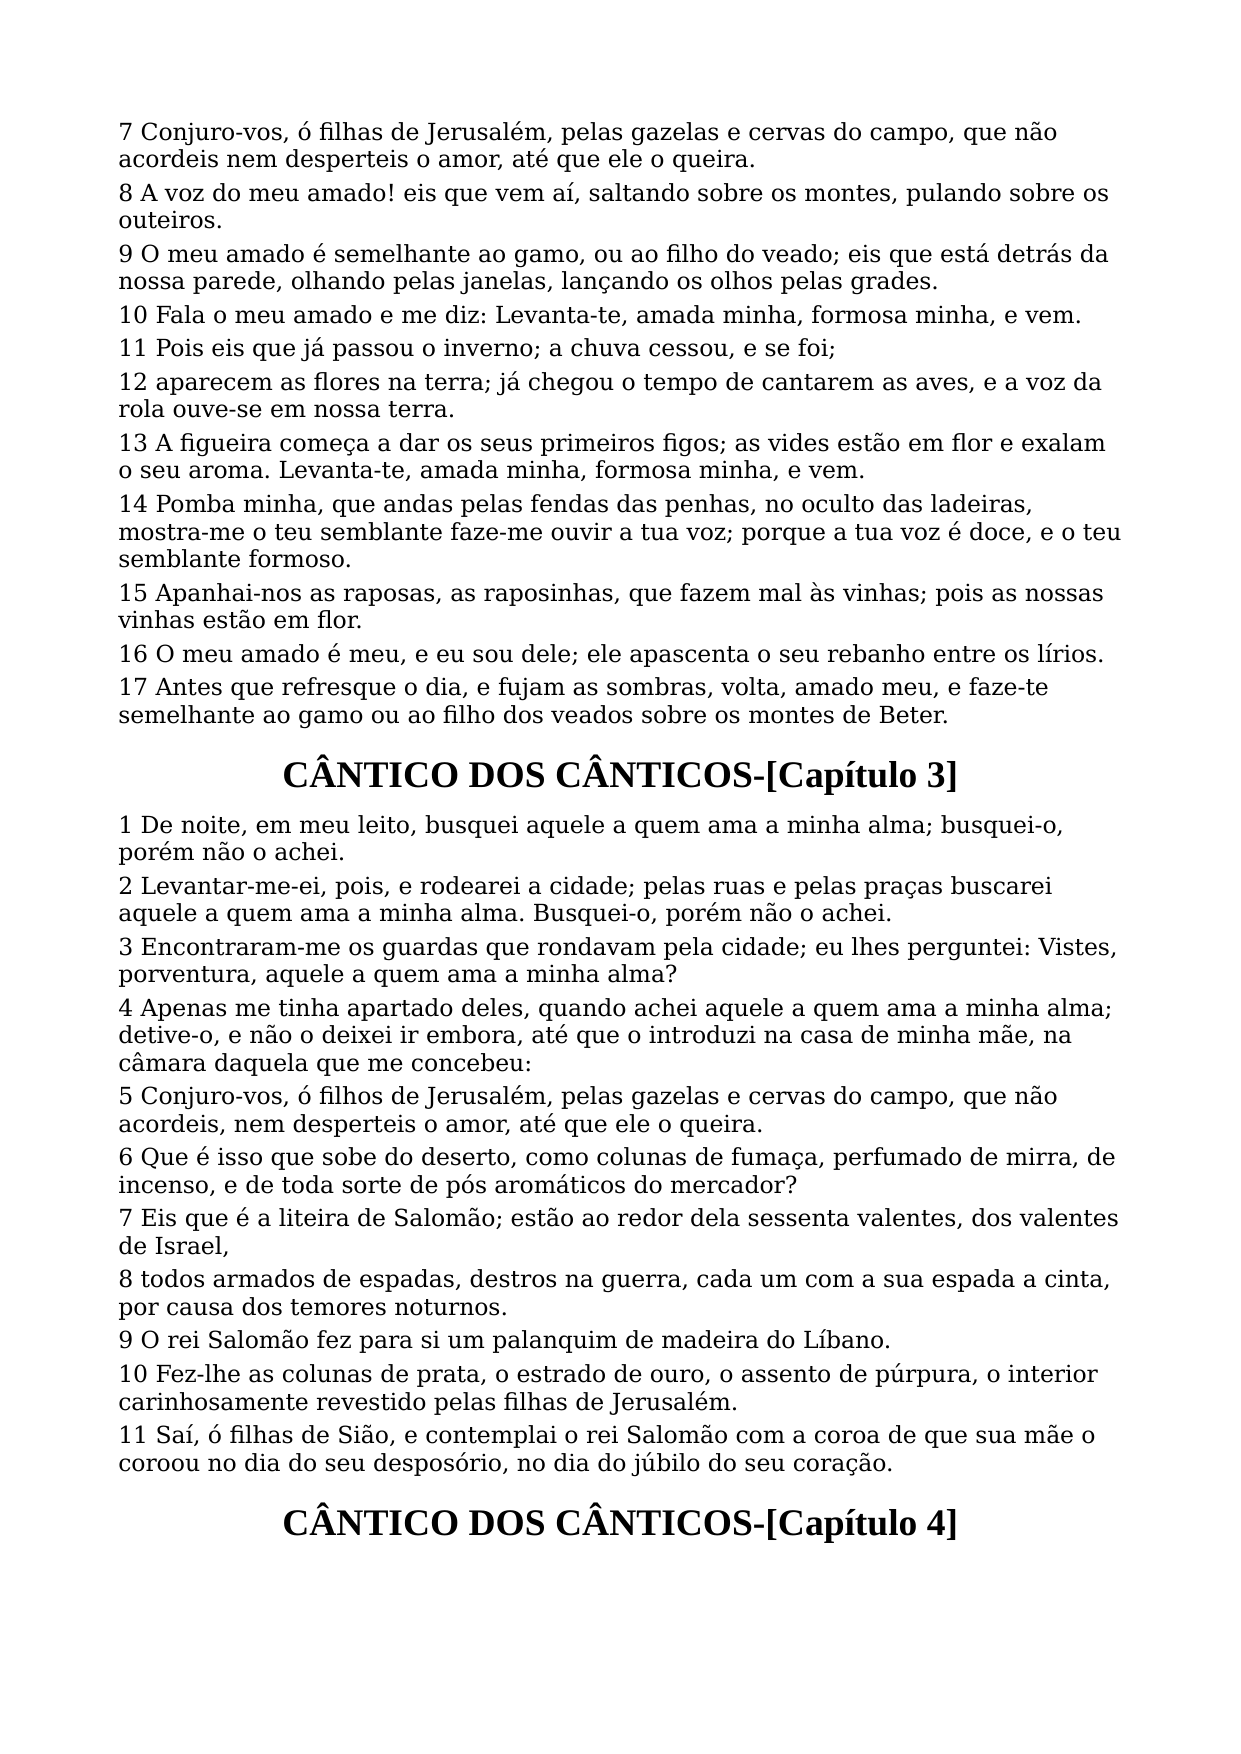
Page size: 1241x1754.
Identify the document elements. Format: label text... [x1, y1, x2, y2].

subtitle CÂNTICO DOS CÂNTICOS-[Capítulo 4] [118, 1501, 1122, 1544]
text 12 aparecem as flores na terra; já chegou o tempo de cantarem as aves, e a voz da rola ouve-se em nossa terra. [118, 369, 1122, 423]
text 15 Apanhai-nos as raposas, as raposinhas, que fazem mal às vinhas; pois as nossas vinhas estão em flor. [118, 579, 1122, 634]
text 16 O meu amado é meu, e eu sou dele; ele apascenta o seu rebanho entre os lírios. [118, 640, 1122, 667]
text 7 Eis que é a liteira de Salomão; estão ao redor dela sessenta valentes, dos valentes de Israel, [118, 1205, 1122, 1259]
text 11 Saí, ó filhas de Sião, e contemplai o rei Salomão com a coroa de que sua mãe o coroou no dia do seu desposório, no dia do júbilo do seu coração. [118, 1422, 1122, 1476]
text 5 Conjuro-vos, ó filhos de Jerusalém, pelas gazelas e cervas do campo, que não acordeis, nem desperteis o amor, até que ele o queira. [118, 1083, 1122, 1137]
text 10 Fala o meu amado e me diz: Levanta-te, amada minha, formosa minha, e vem. [118, 301, 1122, 328]
text 6 Que é isso que sobe do deserto, como colunas de fumaça, perfumado de mirra, de incenso, e de toda sorte de pós aromáticos do mercador? [118, 1144, 1122, 1198]
text 3 Encontraram-me os guardas que rondavam pela cidade; eu lhes perguntei: Vistes, porventura, aquele a quem ama a minha alma? [118, 933, 1122, 988]
text 9 O rei Salomão fez para si um palanquim de madeira do Líbano. [118, 1327, 1122, 1354]
text 8 A voz do meu amado! eis que vem aí, saltando sobre os montes, pulando sobre os outeiros. [118, 179, 1122, 234]
text 10 Fez-lhe as colunas de prata, o estrado de ouro, o assento de púrpura, o interior carinhosamente revestido pelas filhas de Jerusalém. [118, 1361, 1122, 1415]
text 13 A figueira começa a dar os seus primeiros figos; as vides estão em flor e exalam o seu aroma. Levanta-te, amada minha, formosa minha, e vem. [118, 430, 1122, 484]
subtitle CÂNTICO DOS CÂNTICOS-[Capítulo 3] [118, 753, 1122, 796]
text 8 todos armados de espadas, destros na guerra, cada um com a sua espada a cinta, por causa dos temores noturnos. [118, 1266, 1122, 1321]
text 9 O meu amado é semelhante ao gamo, ou ao filho do veado; eis que está detrás da nossa parede, olhando pelas janelas, lançando os olhos pelas grades. [118, 240, 1122, 295]
text 11 Pois eis que já passou o inverno; a chuva cessou, e se foi; [118, 335, 1122, 362]
text 14 Pomba minha, que andas pelas fendas das penhas, no oculto das ladeiras, mostra-me o teu semblante faze-me ouvir a tua voz; porque a tua voz é doce, e o teu semblante formoso. [118, 491, 1122, 573]
text 2 Levantar-me-ei, pois, e rodearei a cidade; pelas ruas e pelas praças buscarei aquele a quem ama a minha alma. Busquei-o, porém não o achei. [118, 872, 1122, 927]
text 1 De noite, em meu leito, busquei aquele a quem ama a minha alma; busquei-o, porém não o achei. [118, 811, 1122, 866]
text 7 Conjuro-vos, ó filhas de Jerusalém, pelas gazelas e cervas do campo, que não acordeis nem desperteis o amor, até que ele o queira. [118, 118, 1122, 173]
text 17 Antes que refresque o dia, e fujam as sombras, volta, amado meu, e faze-te semelhante ao gamo ou ao filho dos veados sobre os montes de Beter. [118, 674, 1122, 728]
text 4 Apenas me tinha apartado deles, quando achei aquele a quem ama a minha alma; detive-o, e não o deixei ir embora, até que o introduzi na casa de minha mãe, na câmara daquela que me concebeu: [118, 994, 1122, 1076]
